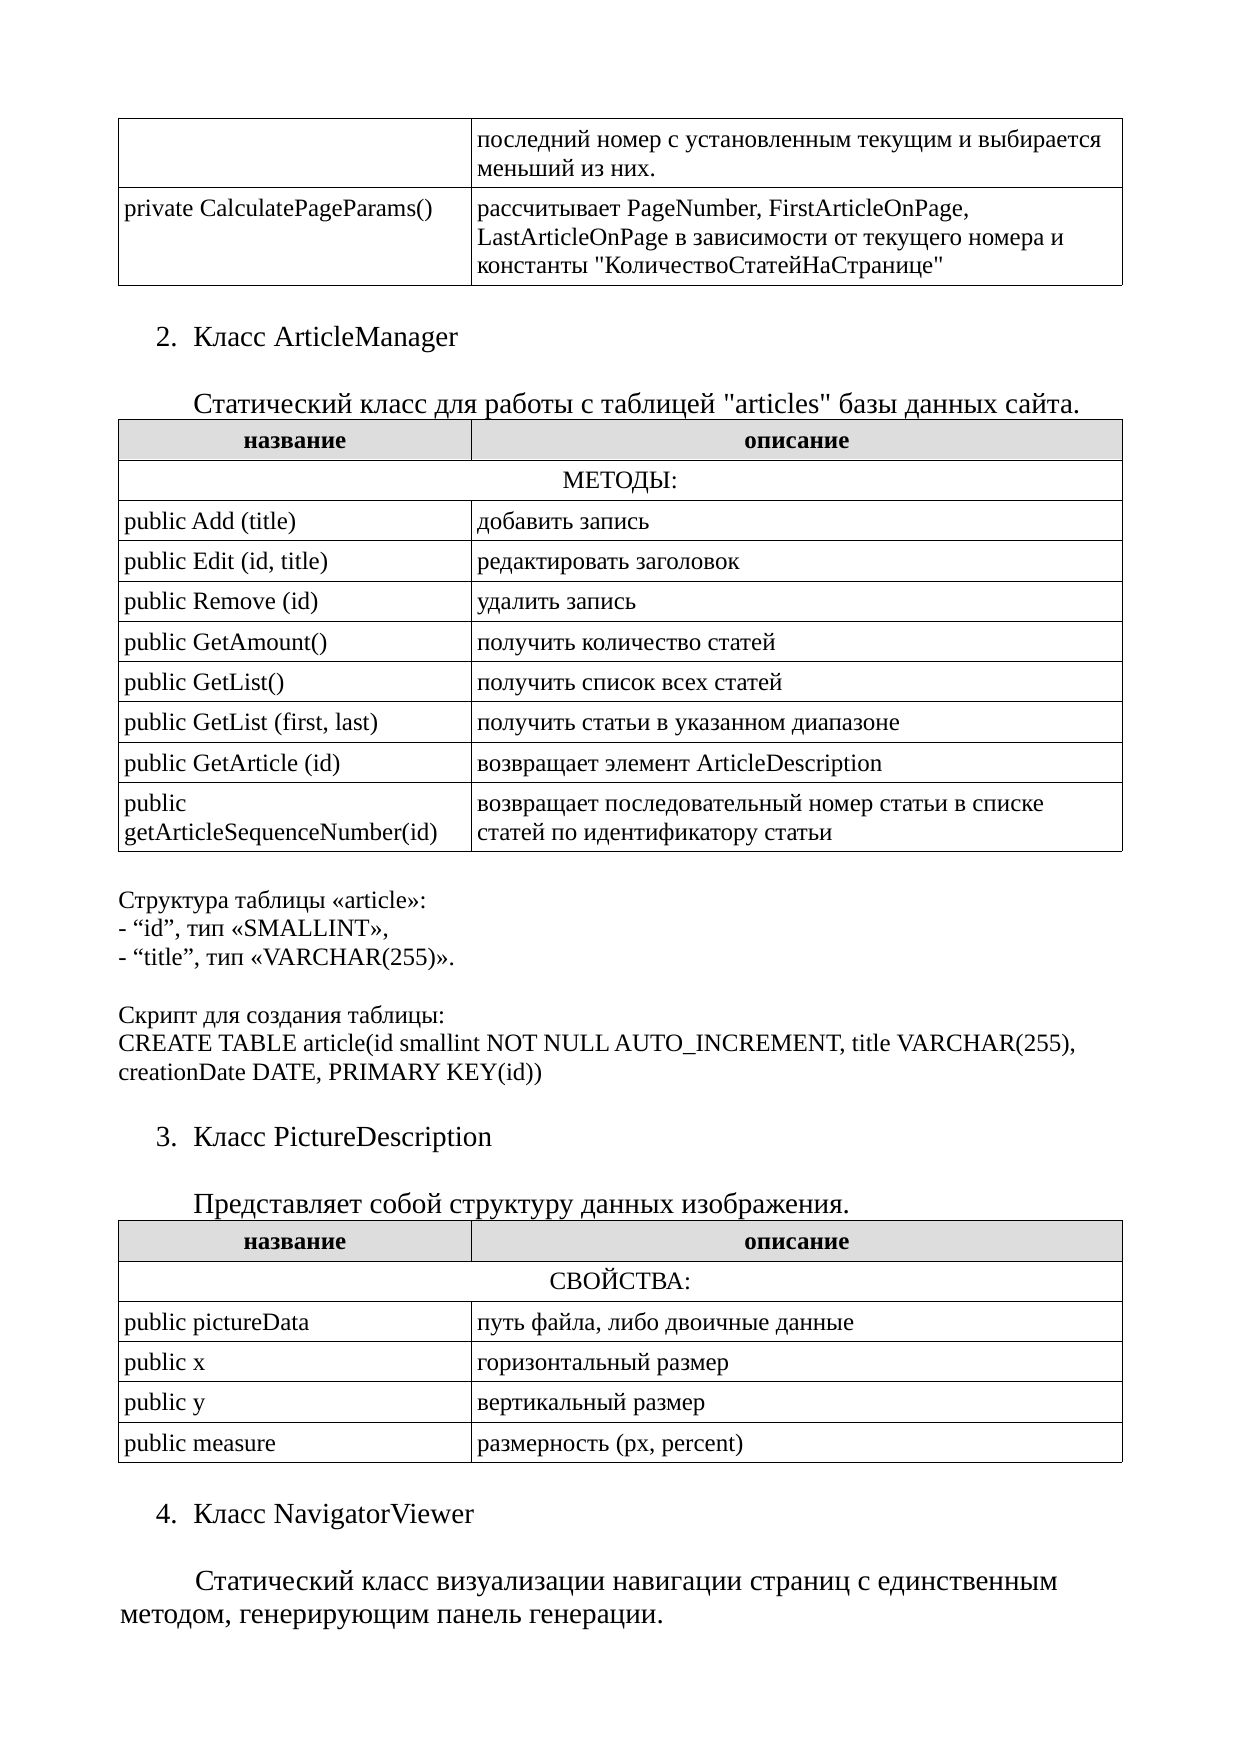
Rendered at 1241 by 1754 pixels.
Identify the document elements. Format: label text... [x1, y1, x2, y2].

table_cell [119, 119, 471, 187]
table_cell public pictureData [119, 1302, 471, 1341]
table_cell public GetAmount() [119, 622, 471, 661]
table_cell СВОЙСТВА: [119, 1262, 1122, 1301]
table_header название [119, 420, 471, 459]
table_header описание [472, 1221, 1122, 1261]
table_cell редактировать заголовок [472, 541, 1122, 581]
table_header название [119, 1221, 471, 1261]
table_cell public Remove (id) [119, 582, 471, 621]
table_cell возвращает последовательный номер статьи в списке статей по идентификатору статьи [472, 783, 1122, 851]
text - “title”, тип «VARCHAR(255)». [118, 942, 1122, 971]
table_cell рассчитывает PageNumber, FirstArticleOnPage, LastArticleOnPage в зависимости от текущего номера и константы "КоличествоСтатейНаСтранице" [472, 188, 1122, 285]
list Класс NavigatorViewer [156, 1496, 1122, 1529]
table_cell добавить запись [472, 501, 1122, 540]
table_cell public Edit (id, title) [119, 541, 471, 581]
table_cell получить статьи в указанном диапазоне [472, 702, 1122, 742]
table_cell public GetList() [119, 662, 471, 701]
list Класс ArticleManager [156, 319, 1122, 352]
text Структура таблицы «article»: [118, 885, 1122, 913]
text Представляет собой структуру данных изображения. [193, 1187, 1122, 1220]
table_cell удалить запись [472, 582, 1122, 621]
table_cell public GetArticle (id) [119, 743, 471, 782]
list Класс PictureDescription [156, 1119, 1122, 1153]
table_cell МЕТОДЫ: [119, 461, 1122, 500]
table_cell public GetList (first, last) [119, 702, 471, 742]
table_cell вертикальный размер [472, 1382, 1122, 1422]
text Статический класс для работы с таблицей "articles" базы данных сайта. [193, 386, 1122, 419]
table_header описание [472, 420, 1122, 459]
table_cell путь файла, либо двоичные данные [472, 1302, 1122, 1341]
table_cell последний номер с установленным текущим и выбирается меньший из них. [472, 119, 1122, 187]
table_cell возвращает элемент ArticleDescription [472, 743, 1122, 782]
table_cell public Add (title) [119, 501, 471, 540]
table_cell private CalculatePageParams() [119, 188, 471, 285]
table_cell public x [119, 1342, 471, 1381]
table_cell public y [119, 1382, 471, 1422]
table_cell получить список всех статей [472, 662, 1122, 701]
table_cell горизонтальный размер [472, 1342, 1122, 1381]
table_cell получить количество статей [472, 622, 1122, 661]
table_cell public measure [119, 1423, 471, 1462]
text Скрипт для создания таблицы: [118, 1000, 1122, 1028]
table_cell public getArticleSequenceNumber(id) [119, 783, 471, 851]
text CREATE TABLE article(id smallint NOT NULL AUTO_INCREMENT, title VARCHAR(255), creationDate DATE, PRIMARY KEY(id)) [118, 1028, 1122, 1086]
text Статический класс визуализации навигации страниц с единственным методом, генерирующим панель генерации. [120, 1563, 1122, 1630]
table_cell размерность (px, percent) [472, 1423, 1122, 1462]
text - “id”, тип «SMALLINT», [118, 913, 1122, 942]
